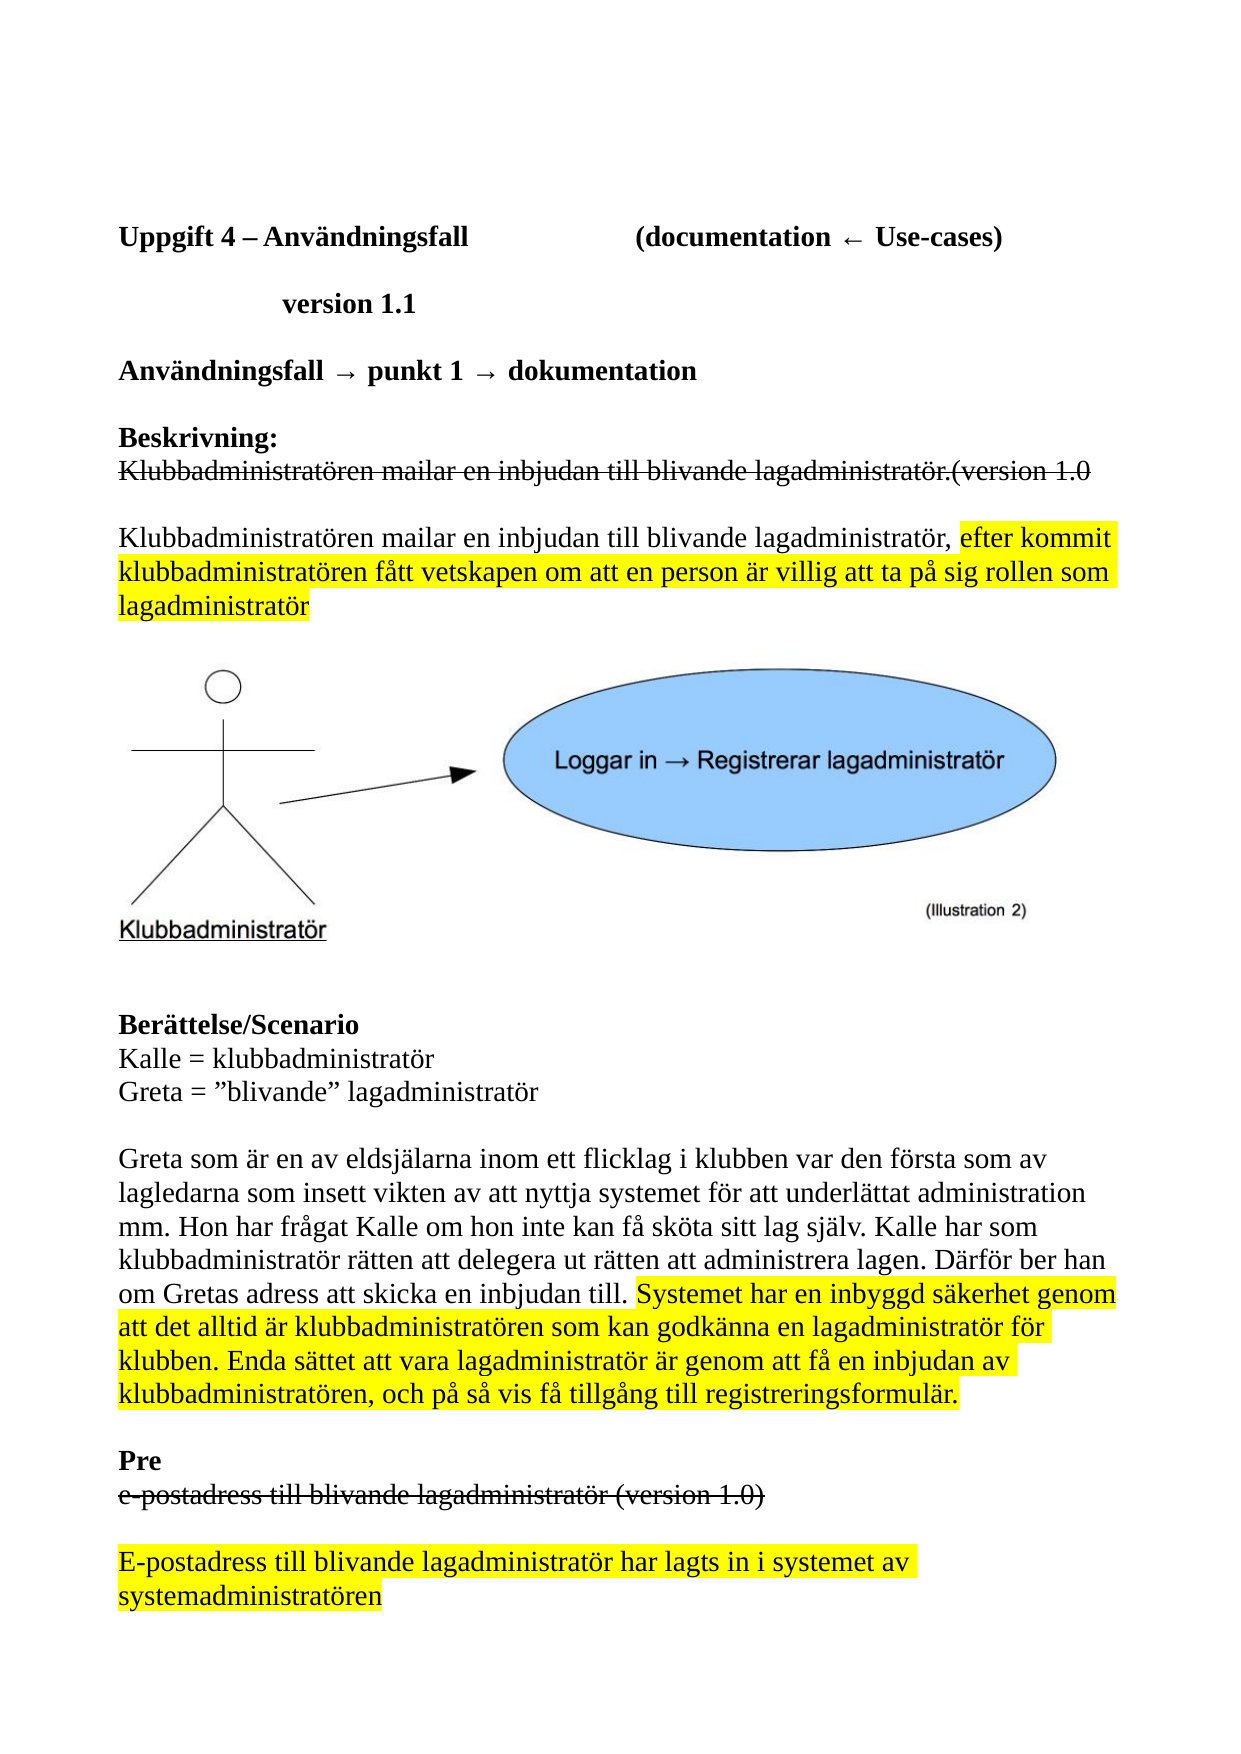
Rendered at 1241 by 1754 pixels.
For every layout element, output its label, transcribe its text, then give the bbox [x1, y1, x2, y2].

text Berättelse/Scenario [118, 1007, 1122, 1041]
text Klubbadministratören mailar en inbjudan till blivande lagadministratör, efter kommit klubbadministratören fått vetskapen om att en person är villig att ta på sig rollen som lagadministratör [118, 521, 1122, 621]
text Klubbadministratören mailar en inbjudan till blivande lagadministratör.(version 1.0 [118, 453, 1122, 487]
text Greta = ”blivande” lagadministratör [118, 1074, 1122, 1108]
text e-postadress till blivande lagadministratör (version 1.0) [118, 1477, 1122, 1511]
text Uppgift 4 – Användningsfall (documentation ← Use-cases) [118, 219, 1122, 252]
text Beskrivning: [118, 420, 1122, 453]
text version 1.1 [118, 286, 1122, 319]
text Kalle = klubbadministratör [118, 1041, 1122, 1074]
picture [118, 654, 1123, 941]
text Användningsfall → punkt 1 → dokumentation [118, 353, 1122, 386]
text Pre [118, 1443, 1122, 1477]
text E-postadress till blivande lagadministratör har lagts in i systemet av systemadministratören [118, 1544, 1122, 1611]
text Greta som är en av eldsjälarna inom ett flicklag i klubben var den första som av lagledarna som insett vikten av att nyttja systemet för att underlättat administration mm. Hon har frågat Kalle om hon inte kan få sköta sitt lag själv. Kalle har som klubbadministratör rätten att delegera ut rätten att administrera lagen. Därför ber han om Gretas adress att skicka en inbjudan till. Systemet har en inbyggd säkerhet genom att det alltid är klubbadministratören som kan godkänna en lagadministratör för klubben. Enda sättet att vara lagadministratör är genom att få en inbjudan av klubbadministratören, och på så vis få tillgång till registreringsformulär. [118, 1142, 1122, 1410]
